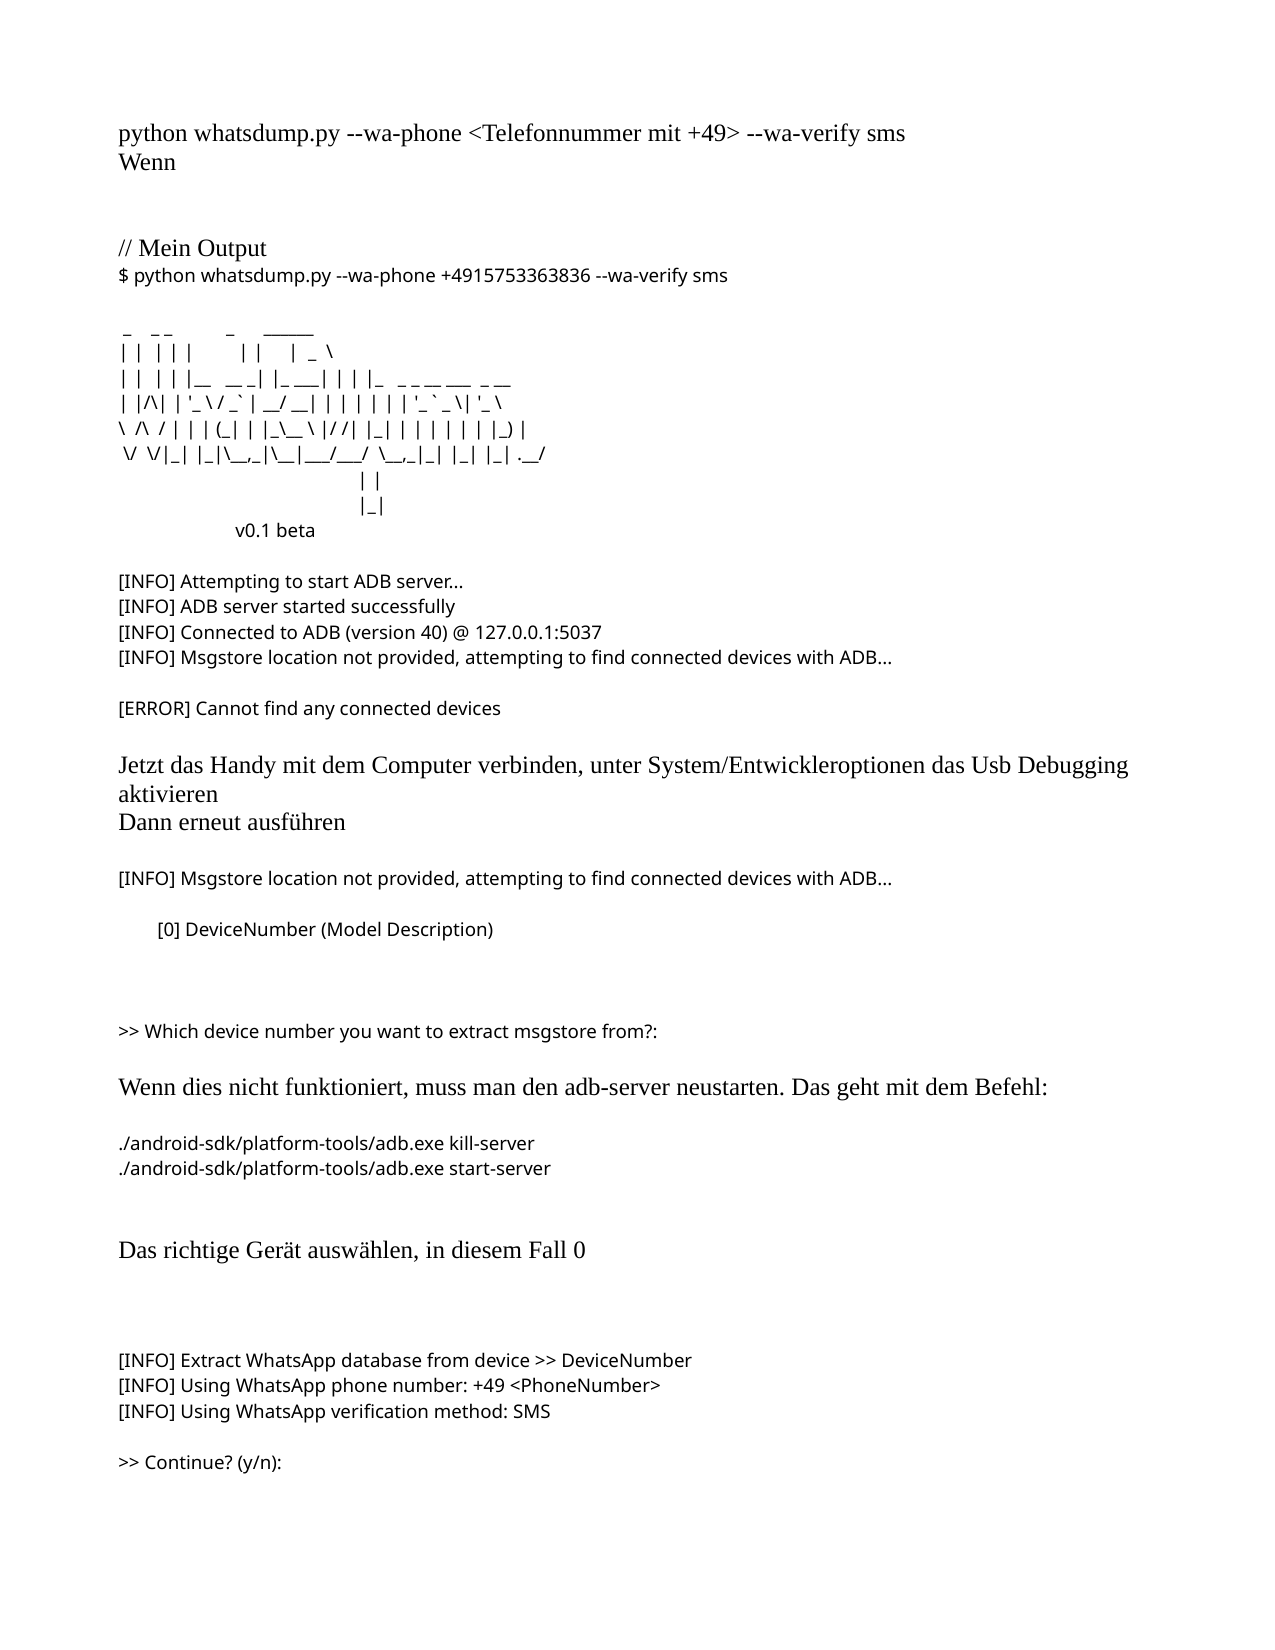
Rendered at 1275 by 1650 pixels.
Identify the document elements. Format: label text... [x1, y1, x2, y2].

text [0] DeviceNumber (Model Description) [118, 916, 1157, 942]
text [INFO] Using WhatsApp verification method: SMS [118, 1398, 1157, 1423]
text // Mein Output [118, 233, 1157, 262]
text [INFO] ADB server started successfully [118, 594, 1157, 619]
text Jetzt das Handy mit dem Computer verbinden, unter System/Entwickleroptionen das Usb Debugging aktivieren [118, 750, 1157, 807]
text [INFO] Attempting to start ADB server... [118, 568, 1157, 594]
text |_| [118, 492, 1157, 517]
text \/ \/|_| |_|\__,_|\__|___/___/ \__,_|_| |_| |_| .__/ [118, 441, 1157, 466]
text [INFO] Msgstore location not provided, attempting to find connected devices with ADB... [118, 865, 1157, 891]
text | | | | |__ __ _| |_ ___| | | |_ _ _ __ ___ _ __ [118, 364, 1157, 389]
text Wenn dies nicht funktioniert, muss man den adb-server neustarten. Das geht mit dem Befehl: [118, 1072, 1157, 1101]
text v0.1 beta [118, 517, 1157, 543]
text [INFO] Extract WhatsApp database from device >> DeviceNumber [118, 1347, 1157, 1372]
text | | [118, 466, 1157, 492]
text >> Continue? (y/n): [118, 1449, 1157, 1474]
text ./android-sdk/platform-tools/adb.exe start-server [118, 1155, 1157, 1181]
text >> Which device number you want to extract msgstore from?: [118, 1018, 1157, 1044]
text python whatsdump.py --wa-phone <Telefonnummer mit +49> --wa-verify sms [118, 118, 1157, 147]
text [INFO] Msgstore location not provided, attempting to find connected devices with ADB... [118, 645, 1157, 670]
text Wenn [118, 147, 1157, 176]
text | |/\| | '_ \ / _` | __/ __| | | | | | | '_ ` _ \| '_ \ [118, 389, 1157, 415]
text _ _ _ _ ______ [118, 313, 1157, 338]
text Das richtige Gerät auswählen, in diesem Fall 0 [118, 1235, 1157, 1264]
text [INFO] Using WhatsApp phone number: +49 <PhoneNumber> [118, 1372, 1157, 1398]
text Dann erneut ausführen [118, 807, 1157, 836]
text \ /\ / | | | (_| | |_\__ \ |/ /| |_| | | | | | | |_) | [118, 415, 1157, 441]
text [INFO] Connected to ADB (version 40) @ 127.0.0.1:5037 [118, 619, 1157, 645]
text ./android-sdk/platform-tools/adb.exe kill-server [118, 1130, 1157, 1155]
text | | | | | | | | _ \ [118, 338, 1157, 364]
text $ python whatsdump.py --wa-phone +4915753363836 --wa-verify sms [118, 262, 1157, 287]
text [ERROR] Cannot find any connected devices [118, 696, 1157, 721]
